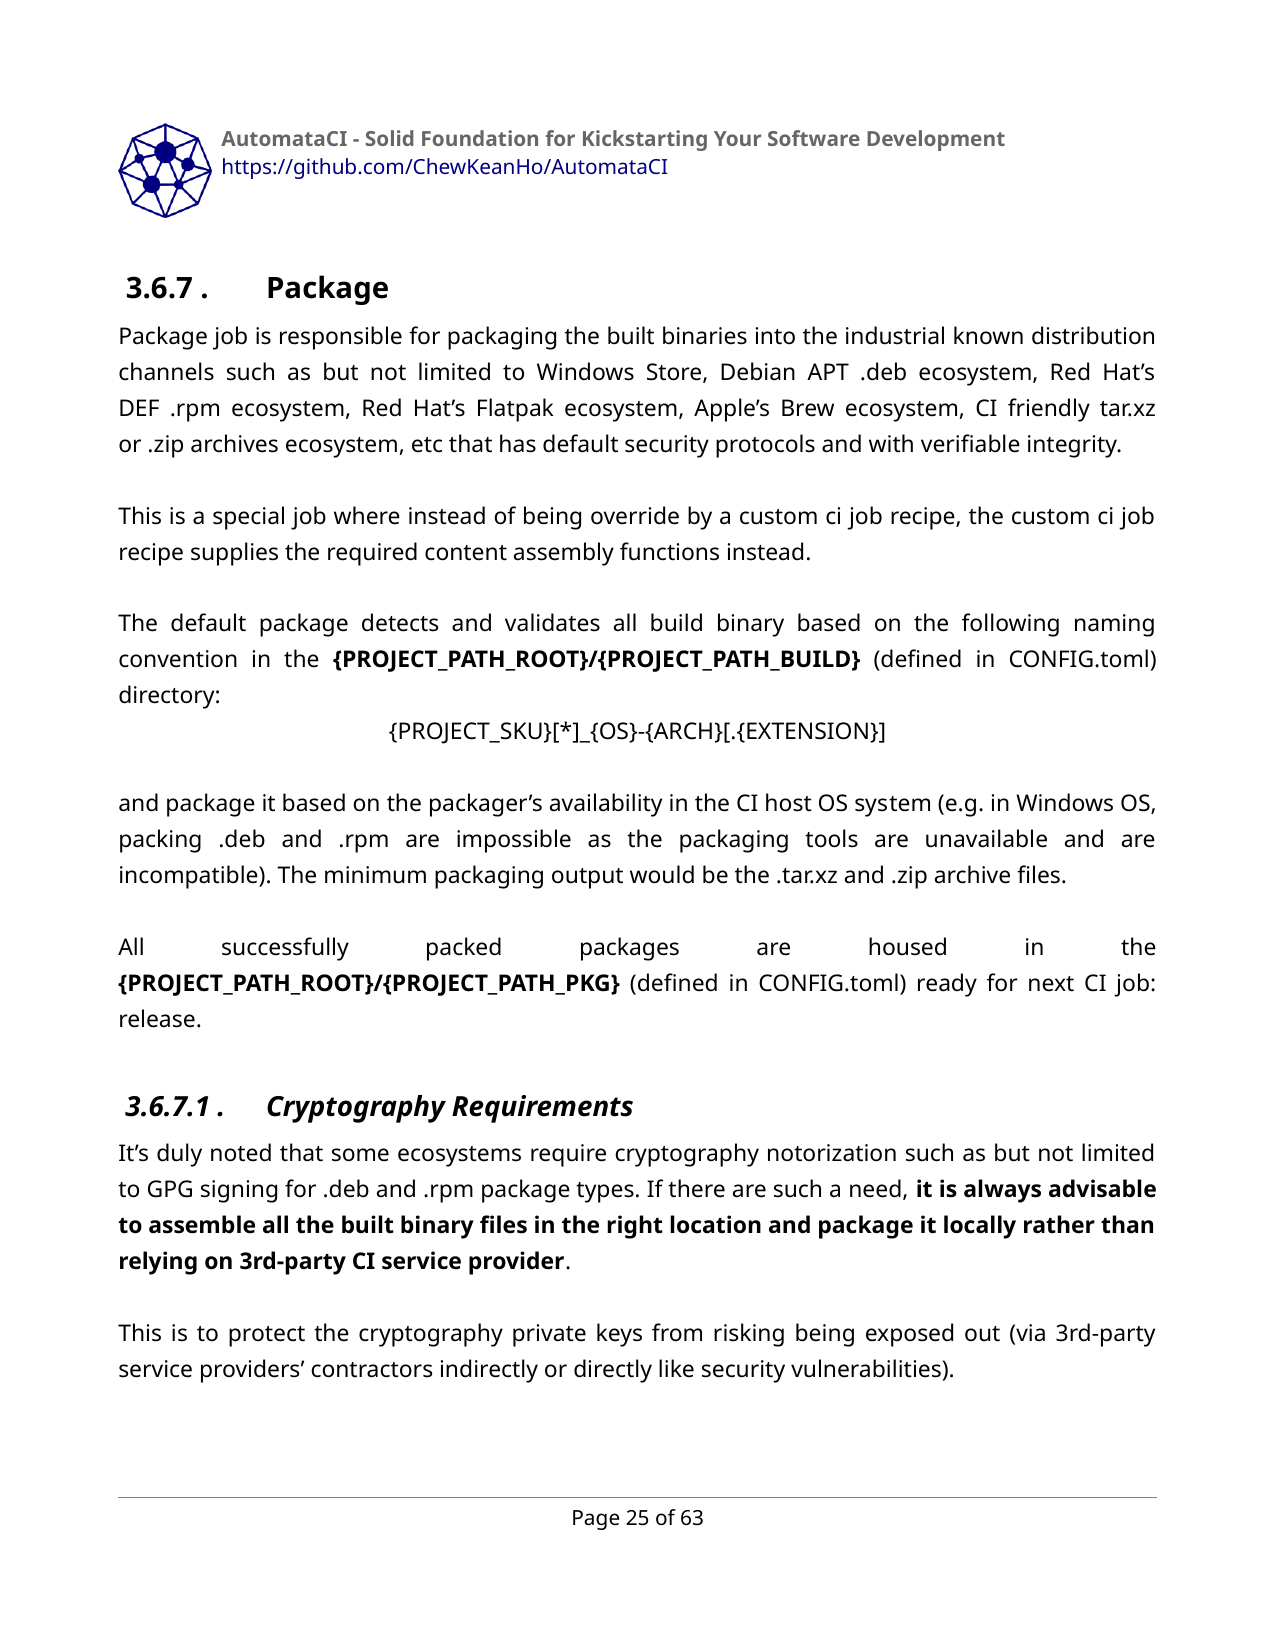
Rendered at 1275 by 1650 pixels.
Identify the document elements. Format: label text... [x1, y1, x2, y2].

subtitle Package [118, 267, 1157, 307]
picture [118, 123, 212, 218]
text All successfully packed packages are housed in the {PROJECT_PATH_ROOT}/{PROJECT_PATH_PKG} (defined in CONFIG.toml) ready for next CI job: release. [118, 931, 1157, 1034]
text This is to protect the cryptography private keys from risking being exposed out (via 3rd-party service providers’ contractors indirectly or directly like security vulnerabilities). [118, 1317, 1157, 1384]
text {PROJECT_SKU}[*]_{OS}-{ARCH}[.{EXTENSION}] [118, 715, 1157, 746]
text and package it based on the packager’s availability in the CI host OS system (e.g. in Windows OS, packing .deb and .rpm are impossible as the packaging tools are unavailable and are incompatible). The minimum packaging output would be the .tar.xz and .zip archive files. [118, 787, 1157, 890]
subtitle Cryptography Requirements [118, 1087, 1157, 1125]
text Package job is responsible for packaging the built binaries into the industrial known distribution channels such as but not limited to Windows Store, Debian APT .deb ecosystem, Red Hat’s DEF .rpm ecosystem, Red Hat’s Flatpak ecosystem, Apple’s Brew ecosystem, CI friendly tar.xz or .zip archives ecosystem, etc that has default security protocols and with verifiable integrity. [118, 320, 1157, 459]
text This is a special job where instead of being override by a custom ci job recipe, the custom ci job recipe supplies the required content assembly functions instead. [118, 499, 1157, 567]
text The default package detects and validates all build binary based on the following naming convention in the {PROJECT_PATH_ROOT}/{PROJECT_PATH_BUILD} (defined in CONFIG.toml) directory: [118, 607, 1157, 711]
text It’s duly noted that some ecosystems require cryptography notorization such as but not limited to GPG signing for .deb and .rpm package types. If there are such a need, it is always advisable to assemble all the built binary files in the right location and package it locally rather than relying on 3rd-party CI service provider. [118, 1137, 1157, 1276]
